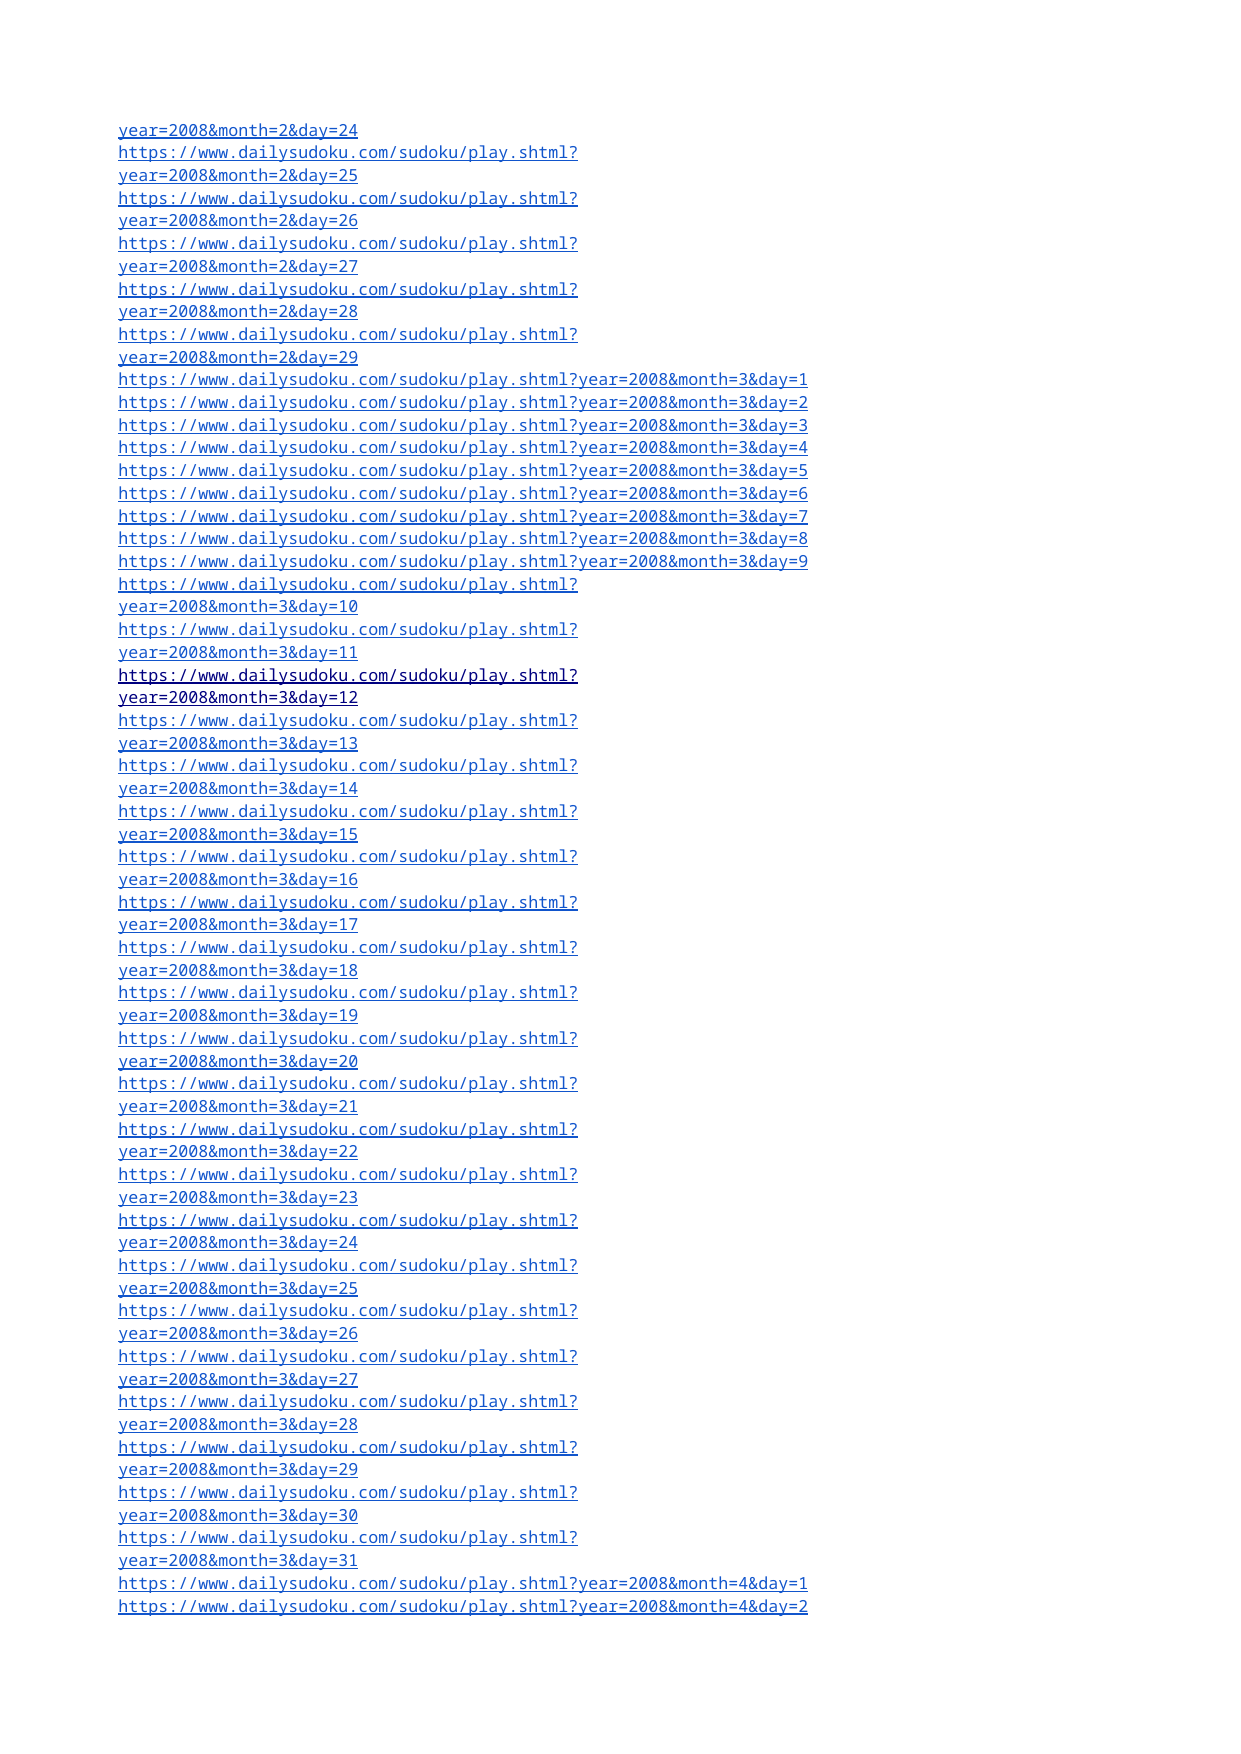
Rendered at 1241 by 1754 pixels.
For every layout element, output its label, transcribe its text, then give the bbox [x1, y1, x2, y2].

table_cell https://www.dailysudoku.com/sudoku/play.shtml?year=2008&month=3&day=27 [118, 1344, 812, 1390]
table_cell https://www.dailysudoku.com/sudoku/play.shtml?year=2008&month=2&day=25 [118, 141, 812, 186]
table_cell https://www.dailysudoku.com/sudoku/play.shtml?year=2008&month=2&day=26 [118, 186, 812, 232]
table_cell https://www.dailysudoku.com/sudoku/play.shtml?year=2008&month=3&day=1 [118, 368, 812, 391]
table_cell https://www.dailysudoku.com/sudoku/play.shtml?year=2008&month=2&day=27 [118, 232, 812, 277]
table_cell https://www.dailysudoku.com/sudoku/play.shtml?year=2008&month=3&day=19 [118, 981, 812, 1026]
table_cell https://www.dailysudoku.com/sudoku/play.shtml?year=2008&month=3&day=4 [118, 436, 812, 459]
table_cell https://www.dailysudoku.com/sudoku/play.shtml?year=2008&month=3&day=6 [118, 481, 812, 504]
table_cell https://www.dailysudoku.com/sudoku/play.shtml?year=2008&month=3&day=3 [118, 413, 812, 436]
table_cell https://www.dailysudoku.com/sudoku/play.shtml?year=2008&month=3&day=20 [118, 1026, 812, 1072]
table_cell https://www.dailysudoku.com/sudoku/play.shtml?year=2008&month=3&day=29 [118, 1435, 812, 1481]
table_cell https://www.dailysudoku.com/sudoku/play.shtml?year=2008&month=2&day=28 [118, 277, 812, 322]
table_cell https://www.dailysudoku.com/sudoku/play.shtml?year=2008&month=3&day=5 [118, 459, 812, 481]
table_cell https://www.dailysudoku.com/sudoku/play.shtml?year=2008&month=3&day=2 [118, 391, 812, 413]
table_cell https://www.dailysudoku.com/sudoku/play.shtml?year=2008&month=3&day=13 [118, 709, 812, 754]
table_cell https://www.dailysudoku.com/sudoku/play.shtml?year=2008&month=2&day=29 [118, 323, 812, 368]
table_cell https://www.dailysudoku.com/sudoku/play.shtml?year=2008&month=3&day=7 [118, 504, 812, 527]
table_cell https://www.dailysudoku.com/sudoku/play.shtml?year=2008&month=3&day=21 [118, 1072, 812, 1117]
table_cell https://www.dailysudoku.com/sudoku/play.shtml?year=2008&month=3&day=31 [118, 1526, 812, 1571]
table_cell https://www.dailysudoku.com/sudoku/play.shtml?year=2008&month=3&day=8 [118, 527, 812, 549]
table_cell https://www.dailysudoku.com/sudoku/play.shtml?year=2008&month=3&day=28 [118, 1390, 812, 1435]
table_cell https://www.dailysudoku.com/sudoku/play.shtml?year=2008&month=3&day=14 [118, 754, 812, 799]
table_cell https://www.dailysudoku.com/sudoku/play.shtml?year=2008&month=3&day=25 [118, 1254, 812, 1299]
table_cell https://www.dailysudoku.com/sudoku/play.shtml?year=2008&month=3&day=16 [118, 845, 812, 890]
table_cell https://www.dailysudoku.com/sudoku/play.shtml?year=2008&month=4&day=1 [118, 1571, 812, 1594]
table_cell year=2008&month=2&day=24 [118, 118, 812, 141]
table_cell https://www.dailysudoku.com/sudoku/play.shtml?year=2008&month=3&day=17 [118, 890, 812, 936]
table_cell https://www.dailysudoku.com/sudoku/play.shtml?year=2008&month=3&day=30 [118, 1481, 812, 1526]
table_cell https://www.dailysudoku.com/sudoku/play.shtml?year=2008&month=3&day=24 [118, 1208, 812, 1253]
table_cell https://www.dailysudoku.com/sudoku/play.shtml?year=2008&month=3&day=26 [118, 1299, 812, 1344]
table_cell https://www.dailysudoku.com/sudoku/play.shtml?year=2008&month=3&day=22 [118, 1117, 812, 1163]
table_cell https://www.dailysudoku.com/sudoku/play.shtml?year=2008&month=3&day=9 [118, 550, 812, 572]
table_cell https://www.dailysudoku.com/sudoku/play.shtml?year=2008&month=3&day=10 [118, 572, 812, 618]
table_cell https://www.dailysudoku.com/sudoku/play.shtml?year=2008&month=3&day=15 [118, 799, 812, 845]
table_cell https://www.dailysudoku.com/sudoku/play.shtml?year=2008&month=3&day=12 [118, 663, 812, 708]
table_cell https://www.dailysudoku.com/sudoku/play.shtml?year=2008&month=3&day=11 [118, 618, 812, 663]
table_cell https://www.dailysudoku.com/sudoku/play.shtml?year=2008&month=3&day=18 [118, 936, 812, 981]
table_cell https://www.dailysudoku.com/sudoku/play.shtml?year=2008&month=4&day=2 [118, 1594, 812, 1617]
table_cell https://www.dailysudoku.com/sudoku/play.shtml?year=2008&month=3&day=23 [118, 1163, 812, 1208]
